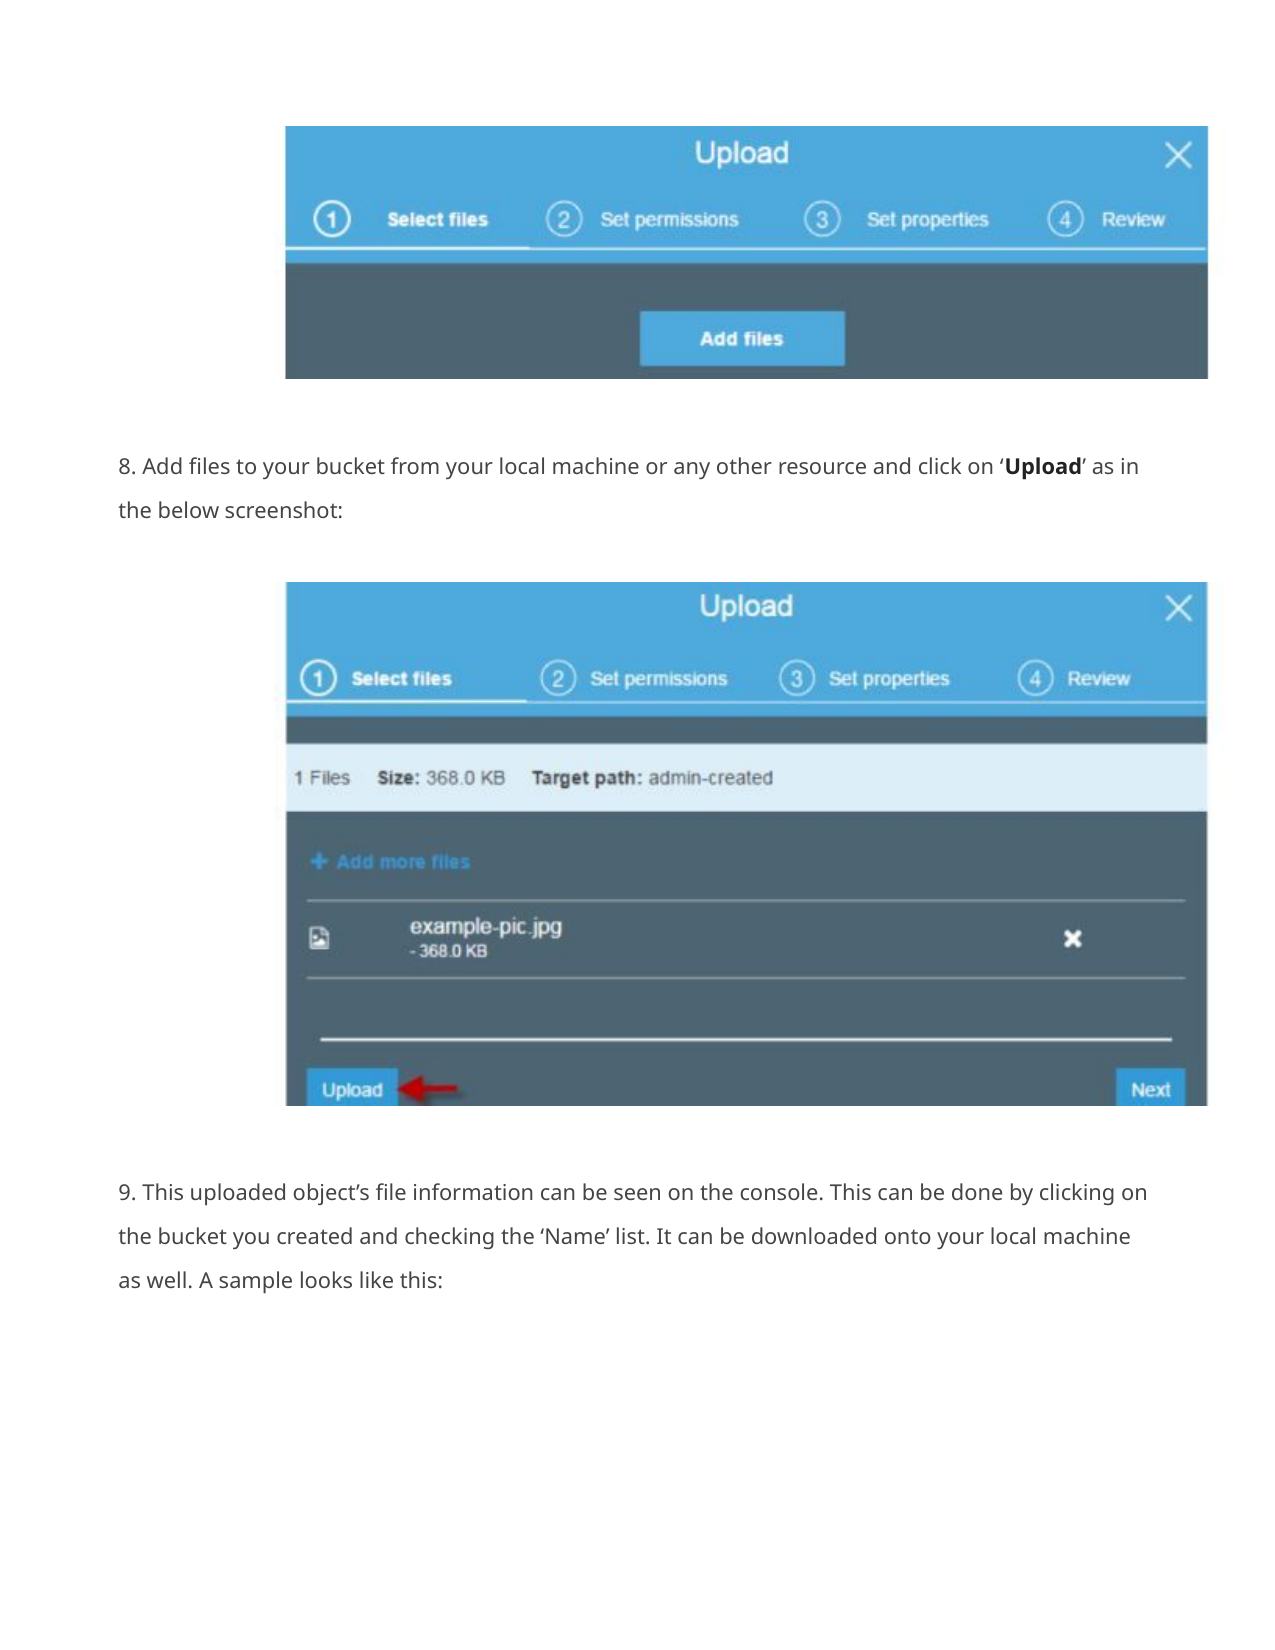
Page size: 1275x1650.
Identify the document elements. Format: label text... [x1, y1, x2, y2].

text 8. Add files to your bucket from your local machine or any other resource and click on ‘Upload’ as in the below screenshot: [118, 437, 1157, 524]
picture [126, 582, 1275, 1106]
picture [126, 126, 1275, 379]
text 9. This uploaded object’s file information can be seen on the console. This can be done by clicking on the bucket you created and checking the ‘Name’ list. It can be downloaded onto your local machine as well. A sample looks like this: [118, 1163, 1157, 1295]
